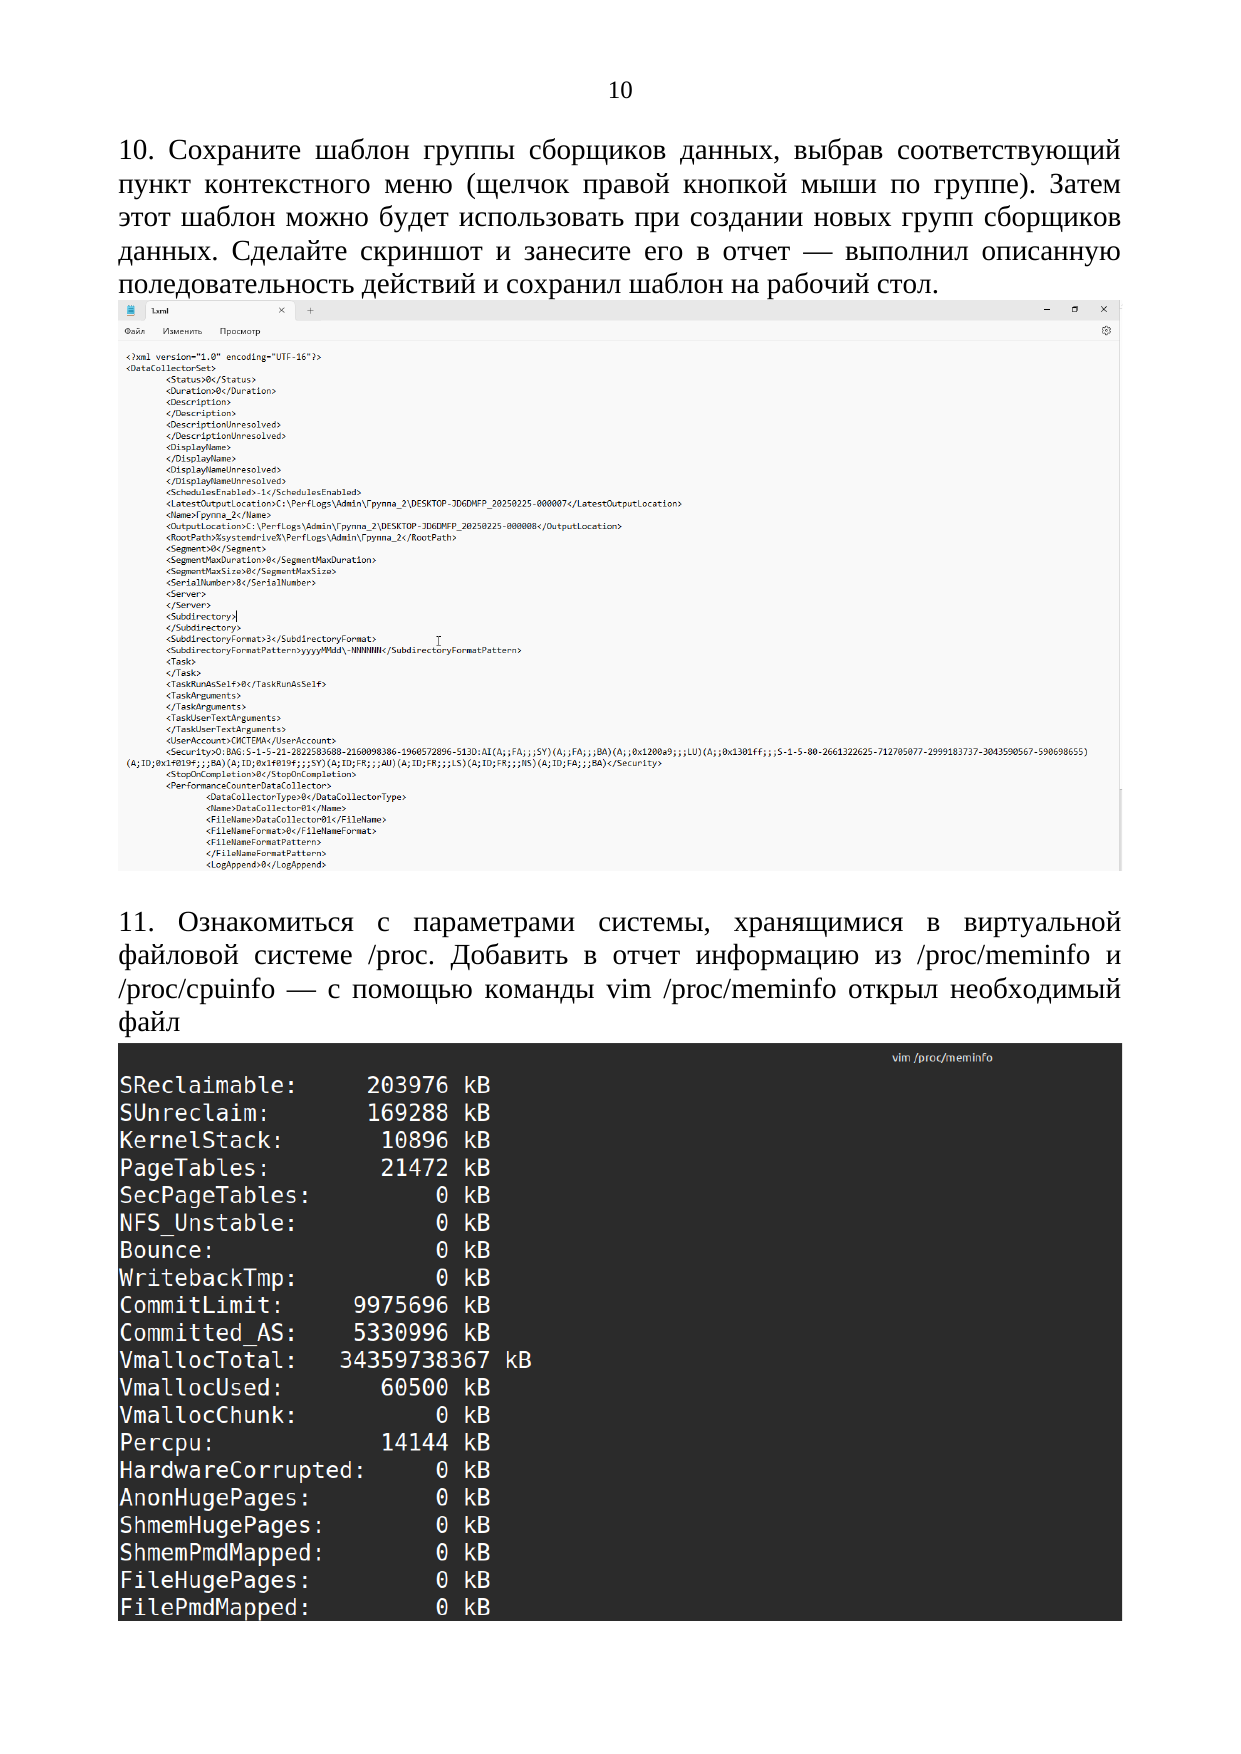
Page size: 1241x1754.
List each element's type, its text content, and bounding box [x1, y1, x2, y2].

text 10. Сохраните шаблон группы сборщиков данных, выбрав соответствующий пункт контекстного меню (щелчок правой кнопкой мыши по группе). Затем этот шаблон можно будет использовать при создании новых групп сборщиков данных. Сделайте скриншот и занесите его в отчет — выполнил описанную поледовательность действий и сохранил шаблон на рабочий стол. [118, 132, 1122, 300]
picture [118, 1043, 1123, 1621]
text 11. Ознакомиться с параметрами системы, хранящимися в виртуальной файловой системе /proc. Добавить в отчет информацию из /proc/meminfo и /proc/cpuinfo — с помощью команды vim /proc/meminfo открыл необходимый файл [118, 904, 1122, 1038]
picture [118, 300, 1123, 871]
